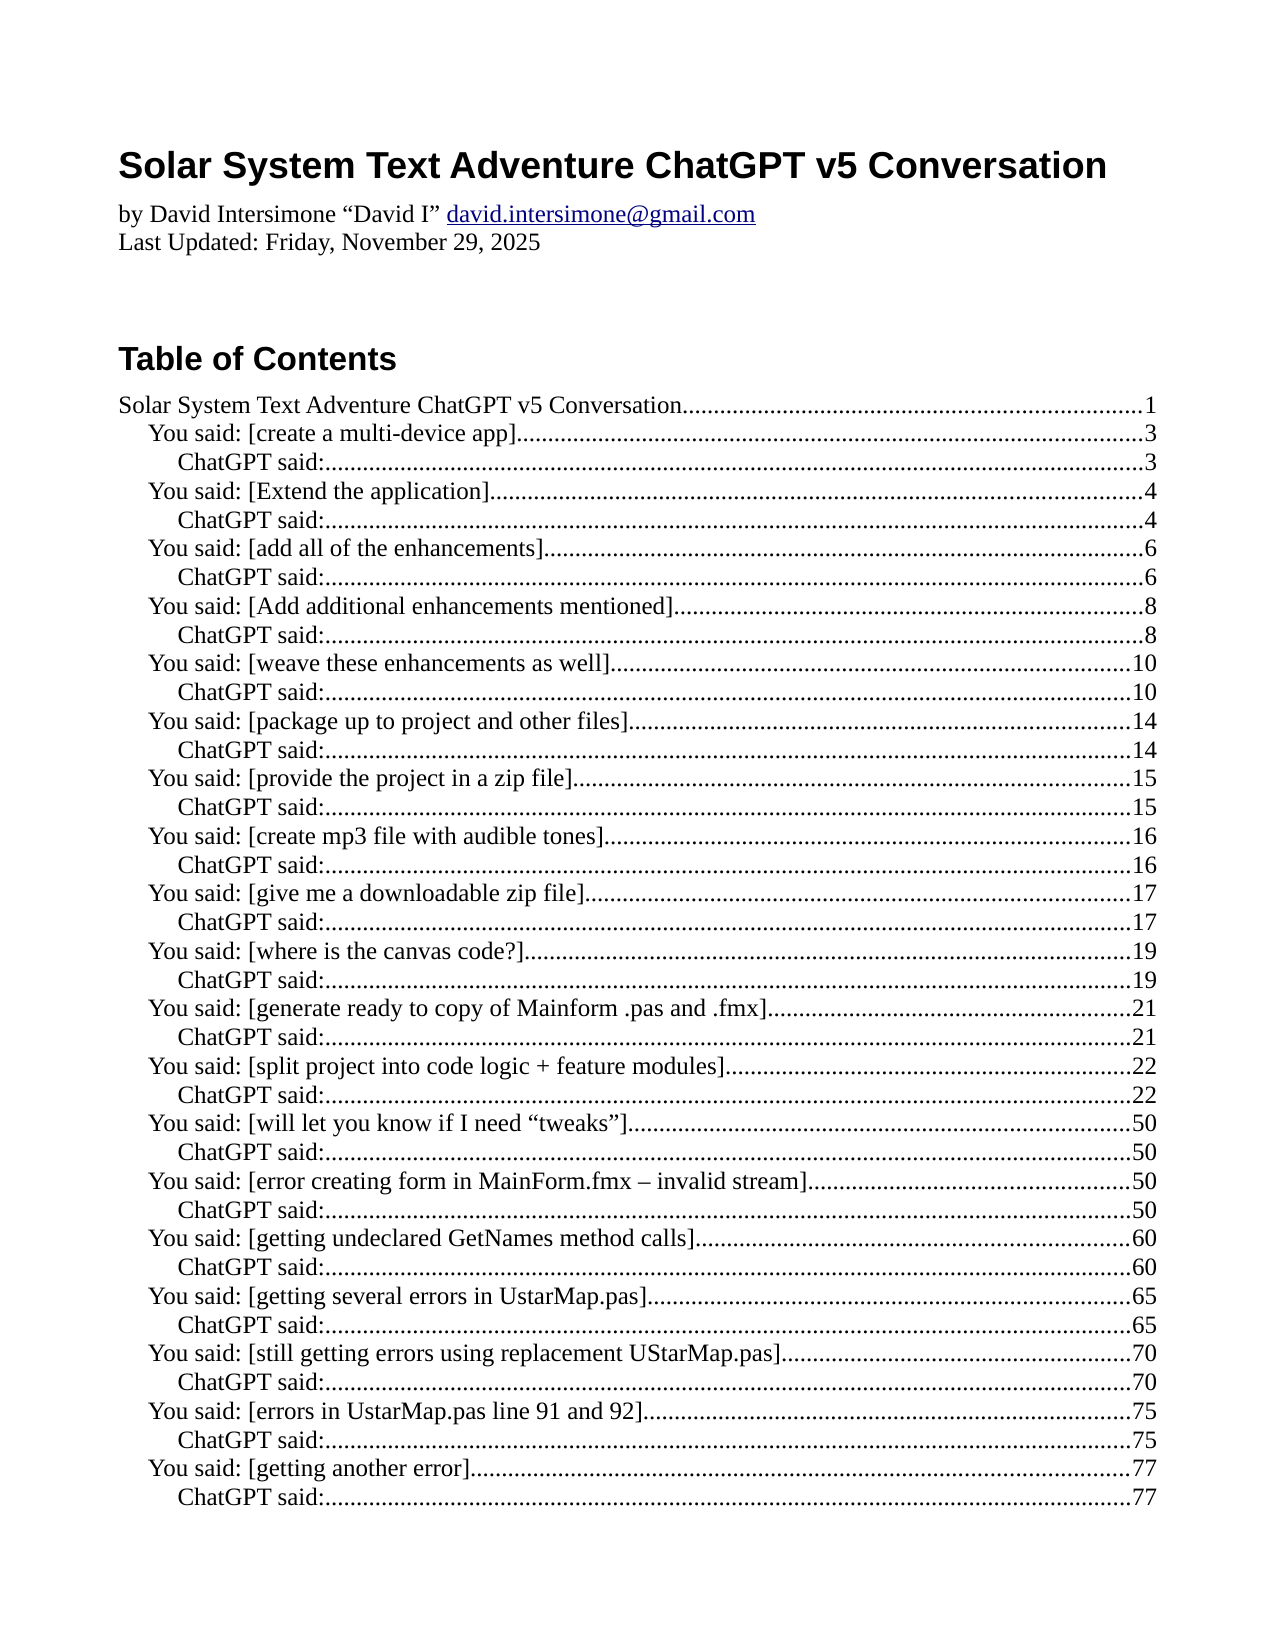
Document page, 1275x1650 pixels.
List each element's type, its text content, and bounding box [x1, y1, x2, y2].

text You said: [package up to project and other files] 14 [148, 706, 1157, 735]
text ChatGPT said: 60 [177, 1252, 1157, 1281]
text You said: [split project into code logic + feature modules] 22 [148, 1051, 1157, 1080]
text You said: [give me a downloadable zip file] 17 [148, 878, 1157, 907]
text You said: [generate ready to copy of Mainform .pas and .fmx] 21 [148, 993, 1157, 1022]
text You said: [provide the project in a zip file] 15 [148, 763, 1157, 792]
text You said: [Add additional enhancements mentioned] 8 [148, 591, 1157, 620]
text You said: [getting undeclared GetNames method calls] 60 [148, 1223, 1157, 1252]
text Solar System Text Adventure ChatGPT v5 Conversation 1 [118, 390, 1157, 418]
text You said: [getting another error] 77 [148, 1453, 1157, 1482]
text ChatGPT said: 21 [177, 1022, 1157, 1051]
text ChatGPT said: 65 [177, 1310, 1157, 1338]
text ChatGPT said: 70 [177, 1367, 1157, 1396]
text ChatGPT said: 50 [177, 1137, 1157, 1166]
text You said: [add all of the enhancements] 6 [148, 533, 1157, 562]
text You said: [create a multi-device app] 3 [148, 418, 1157, 447]
text ChatGPT said: 77 [177, 1482, 1157, 1511]
text You said: [weave these enhancements as well] 10 [148, 648, 1157, 677]
text by David Intersimone “David I” david.intersimone@gmail.com [118, 199, 1157, 227]
text You said: [still getting errors using replacement UStarMap.pas] 70 [148, 1338, 1157, 1367]
subtitle Solar System Text Adventure ChatGPT v5 Conversation [118, 143, 1157, 186]
subtitle Table of Contents [118, 339, 1157, 377]
text ChatGPT said: 22 [177, 1080, 1157, 1108]
text You said: [Extend the application] 4 [148, 476, 1157, 505]
text ChatGPT said: 17 [177, 907, 1157, 936]
text ChatGPT said: 19 [177, 965, 1157, 993]
text You said: [getting several errors in UstarMap.pas] 65 [148, 1281, 1157, 1310]
text ChatGPT said: 75 [177, 1425, 1157, 1453]
text You said: [will let you know if I need “tweaks”] 50 [148, 1108, 1157, 1137]
text ChatGPT said: 15 [177, 792, 1157, 821]
text You said: [errors in UstarMap.pas line 91 and 92] 75 [148, 1396, 1157, 1425]
text ChatGPT said: 6 [177, 562, 1157, 591]
text ChatGPT said: 50 [177, 1195, 1157, 1223]
text You said: [create mp3 file with audible tones] 16 [148, 821, 1157, 850]
text Last Updated: Friday, November 29, 2025 [118, 227, 1157, 256]
text ChatGPT said: 8 [177, 620, 1157, 648]
text ChatGPT said: 14 [177, 735, 1157, 763]
text You said: [where is the canvas code?] 19 [148, 936, 1157, 965]
text ChatGPT said: 16 [177, 850, 1157, 878]
text ChatGPT said: 10 [177, 677, 1157, 706]
text ChatGPT said: 4 [177, 505, 1157, 533]
text ChatGPT said: 3 [177, 447, 1157, 476]
text You said: [error creating form in MainForm.fmx – invalid stream] 50 [148, 1166, 1157, 1195]
